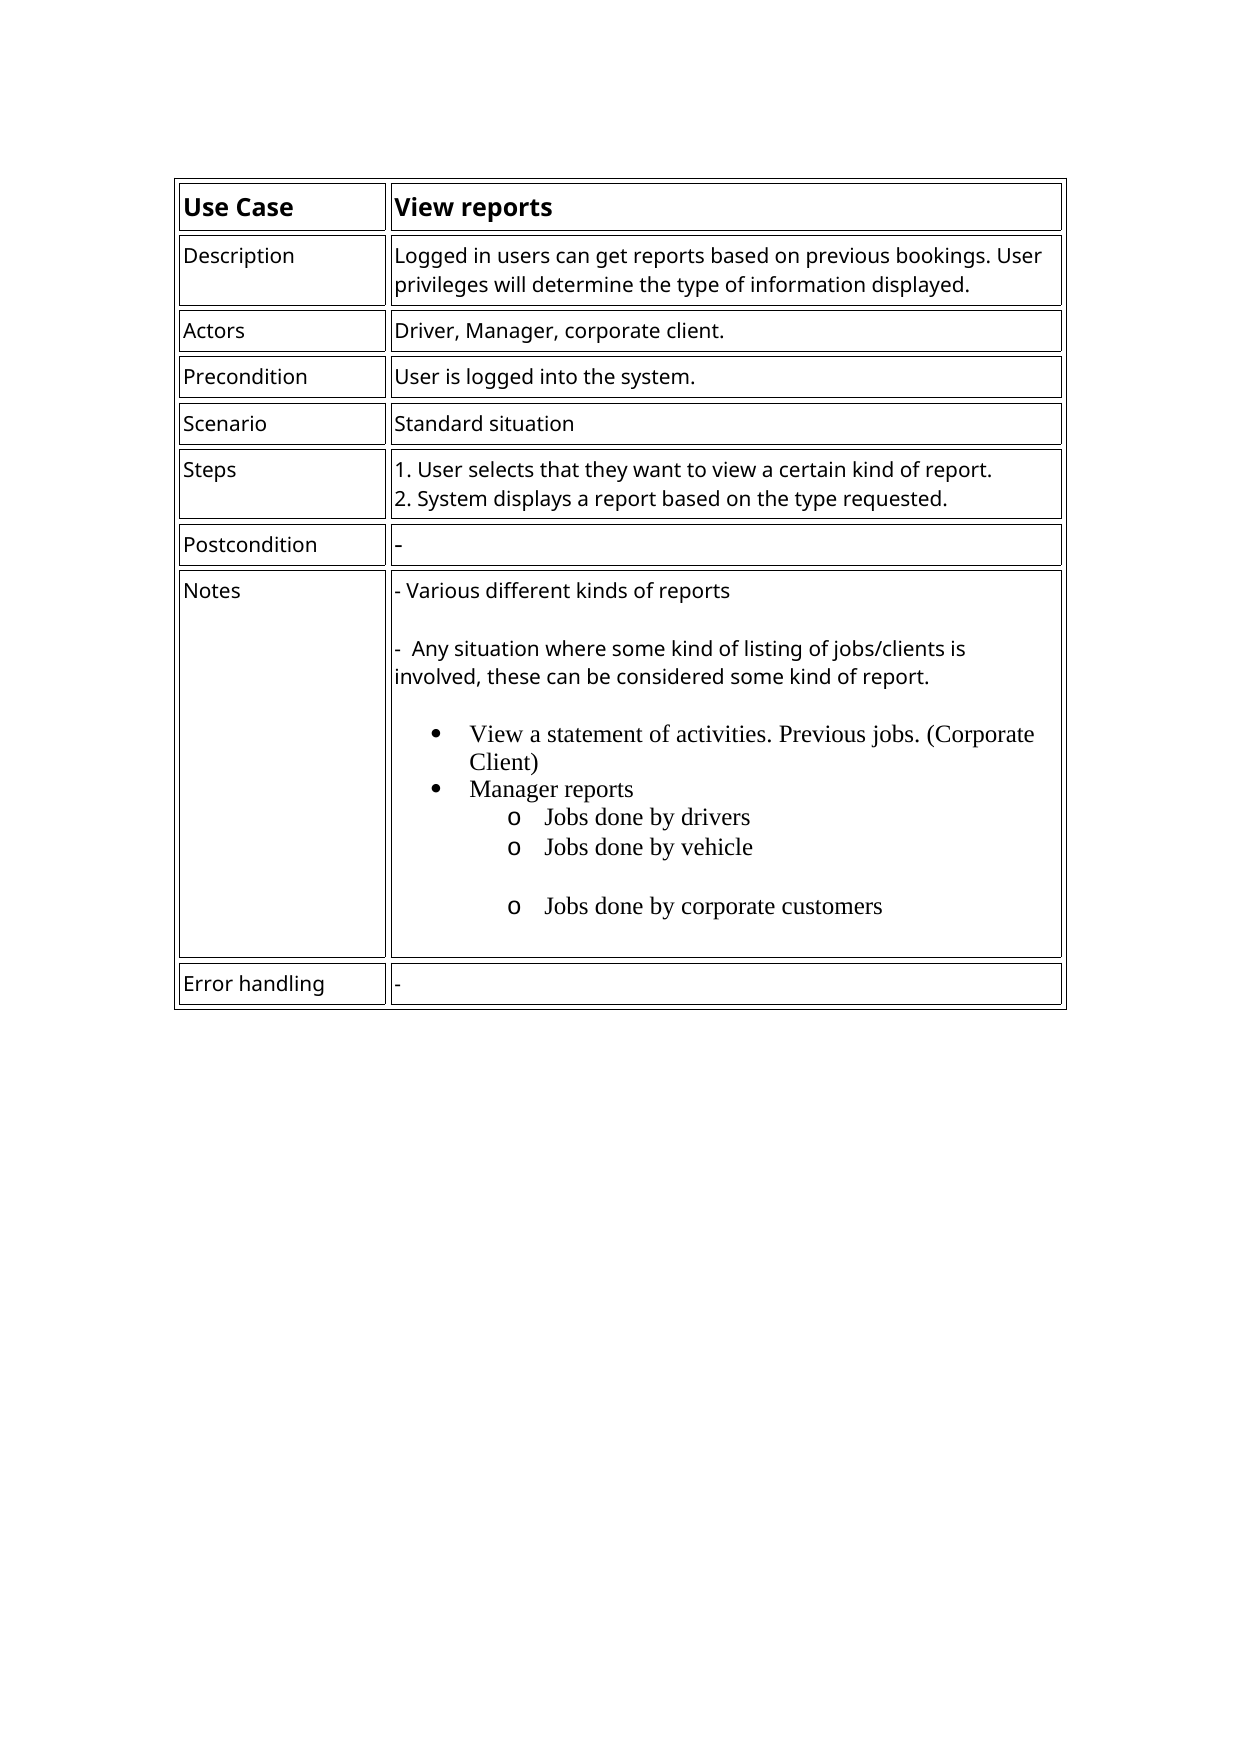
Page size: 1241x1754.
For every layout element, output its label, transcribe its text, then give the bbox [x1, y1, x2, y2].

table_header View reports [388, 179, 1064, 230]
table_cell 1. User selects that they want to view a certain kind of report. 2. System displays a report based on the type requested. [388, 444, 1064, 518]
table_cell Postcondition [177, 518, 388, 565]
table_cell - [388, 518, 1064, 565]
table_cell Actors [177, 305, 388, 351]
table_cell Error handling [177, 957, 388, 1003]
table_cell - [392, 964, 1061, 1003]
table_cell Logged in users can get reports based on previous bookings. User privileges will determine the type of information displayed. [388, 230, 1064, 304]
table_cell - [388, 957, 1064, 1003]
table_cell Standard situation [388, 397, 1064, 443]
table_cell Notes [177, 565, 388, 957]
table_cell Description [177, 230, 388, 304]
table_cell Precondition [177, 351, 388, 397]
table_cell Driver, Manager, corporate client. [388, 305, 1064, 351]
table_cell Scenario [177, 397, 388, 443]
table_header Use Case [177, 179, 388, 230]
table_cell Steps [177, 444, 388, 518]
table_cell - [392, 525, 1061, 565]
table_cell - Various different kinds of reports - Any situation where some kind of listing of jobs/clients is involved, these can be considered some kind of report. View a statement of activities. Previous jobs. (Corporate Client) Manager reports Jobs done by drivers Jobs done by vehicle Jobs done by corporate customers [388, 565, 1064, 957]
table_cell User is logged into the system. [388, 351, 1064, 397]
